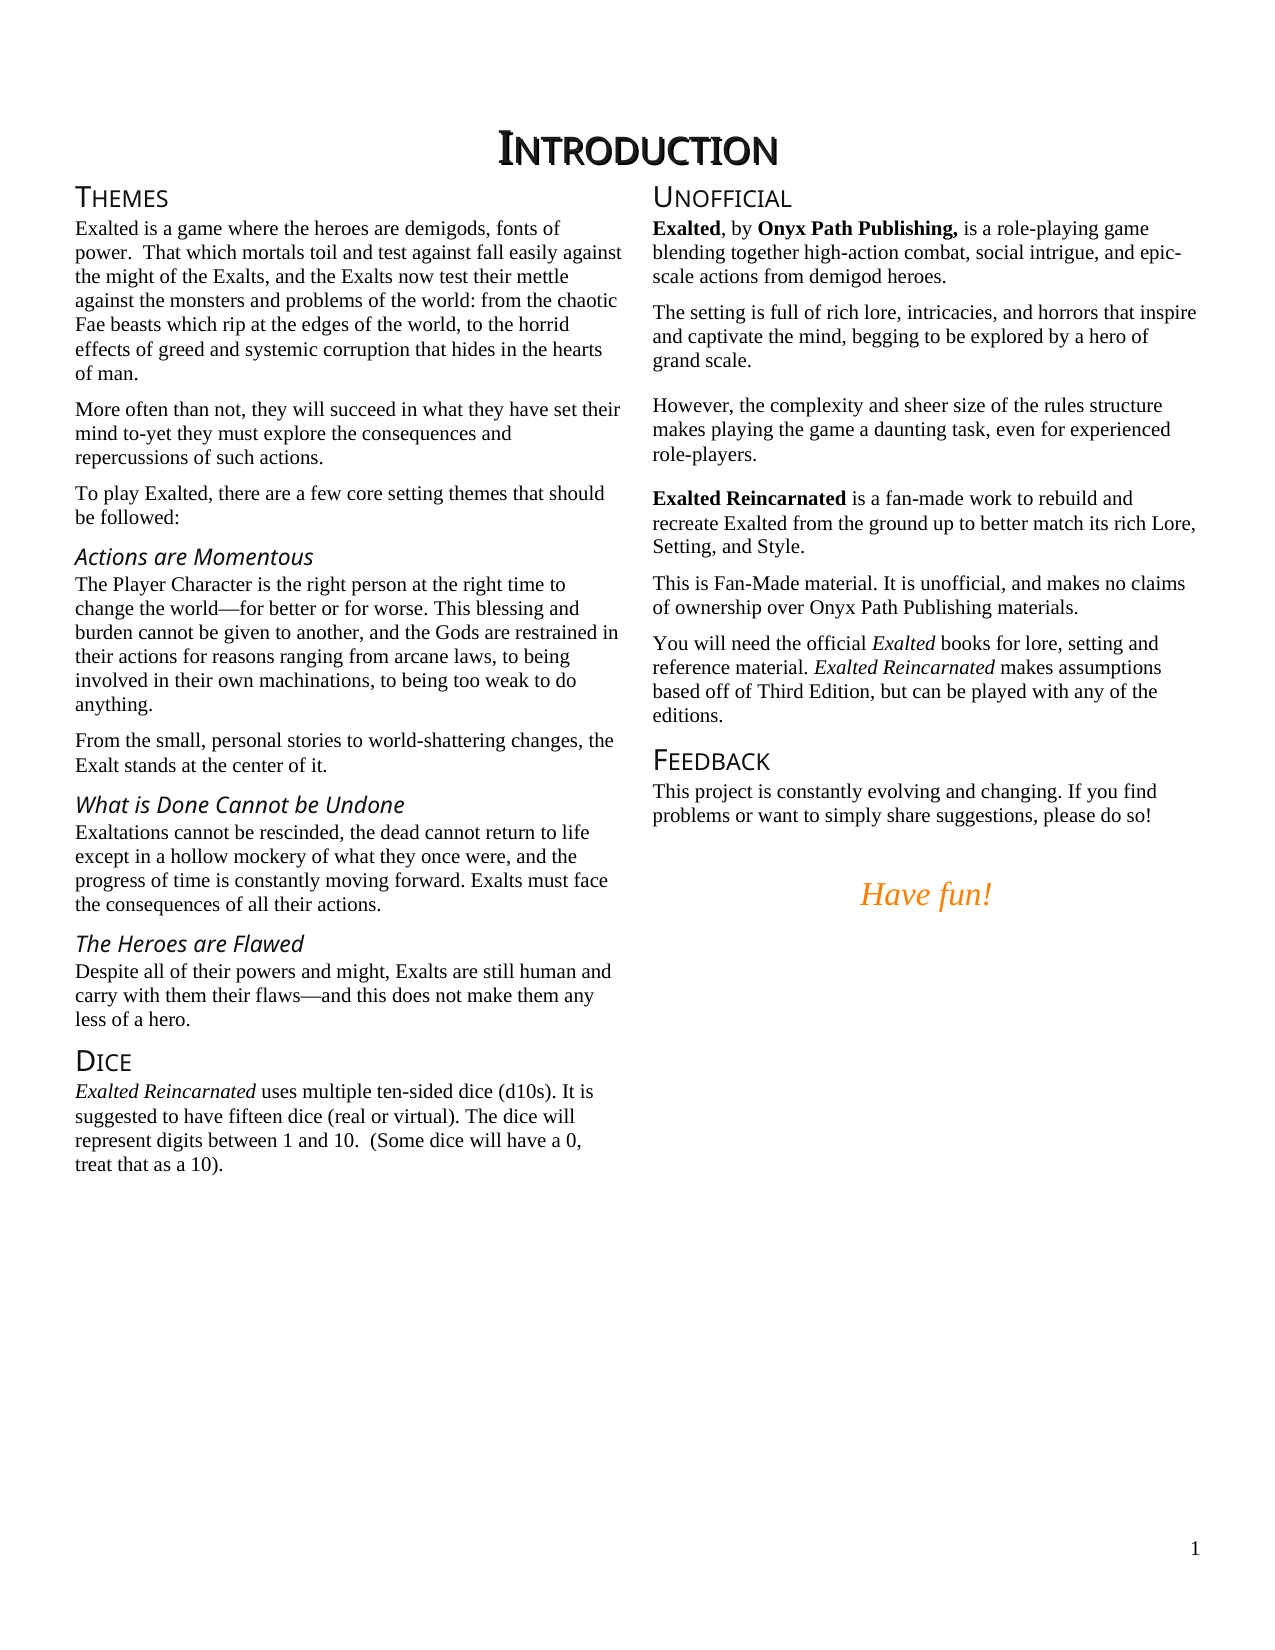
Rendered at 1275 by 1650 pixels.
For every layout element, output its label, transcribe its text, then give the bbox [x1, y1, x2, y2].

subtitle Unofficial [652, 176, 1200, 216]
subtitle Themes [75, 176, 622, 216]
subtitle What is Done Cannot be Undone [75, 788, 622, 820]
text Exalted, by Onyx Path Publishing, is a role-playing game blending together high-action combat, social intrigue, and epic-scale actions from demigod heroes. [652, 216, 1200, 288]
text From the small, personal stories to world-shattering changes, the Exalt stands at the center of it. [75, 728, 622, 777]
text Exaltations cannot be rescinded, the dead cannot return to life except in a hollow mockery of what they once were, and the progress of time is constantly moving forward. Exalts must face the consequences of all their actions. [75, 820, 622, 916]
text The Player Character is the right person at the right time to change the world—for better or for worse. This blessing and burden cannot be given to another, and the Gods are restrained in their actions for reasons ranging from arcane laws, to being involved in their own machinations, to being too weak to do anything. [75, 572, 622, 716]
text This is Fan-Made material. It is unofficial, and makes no claims of ownership over Onyx Path Publishing materials. [652, 571, 1200, 619]
subtitle Introduction [75, 114, 1200, 176]
text However, the complexity and sheer size of the rules structure makes playing the game a daunting task, even for experienced role-players. [652, 393, 1200, 466]
text You will need the official Exalted books for lore, setting and reference material. Exalted Reincarnated makes assumptions based off of Third Edition, but can be played with any of the editions. [652, 631, 1200, 727]
text Despite all of their powers and might, Exalts are still human and carry with them their flaws—and this does not make them any less of a hero. [75, 959, 622, 1031]
subtitle Feedback [652, 739, 1200, 778]
text More often than not, they will succeed in what they have set their mind to-yet they must explore the consequences and repercussions of such actions. [75, 397, 622, 469]
text Exalted Reincarnated uses multiple ten-sided dice (d10s). It is suggested to have fifteen dice (real or virtual). The dice will represent digits between 1 and 10. (Some dice will have a 0, treat that as a 10). [75, 1079, 622, 1176]
text The setting is full of rich lore, intricacies, and horrors that inspire and captivate the mind, begging to be explored by a hero of grand scale. [652, 300, 1200, 372]
text To play Exalted, there are a few core setting themes that should be followed: [75, 481, 622, 529]
text Exalted Reincarnated is a fan-made work to rebuild and recreate Exalted from the ground up to better match its rich Lore, Setting, and Style. [652, 486, 1200, 558]
text Have fun! [652, 875, 1200, 913]
subtitle Dice [75, 1040, 622, 1079]
subtitle Actions are Momentous [75, 541, 622, 572]
text Exalted is a game where the heroes are demigods, fonts of power. That which mortals toil and test against fall easily against the might of the Exalts, and the Exalts now test their mettle against the monsters and problems of the world: from the chaotic Fae beasts which rip at the edges of the world, to the horrid effects of greed and systemic corruption that hides in the hearts of man. [75, 216, 622, 384]
subtitle The Heroes are Flawed [75, 928, 622, 959]
text This project is constantly evolving and changing. If you find problems or want to simply share suggestions, please do so! [652, 778, 1200, 827]
